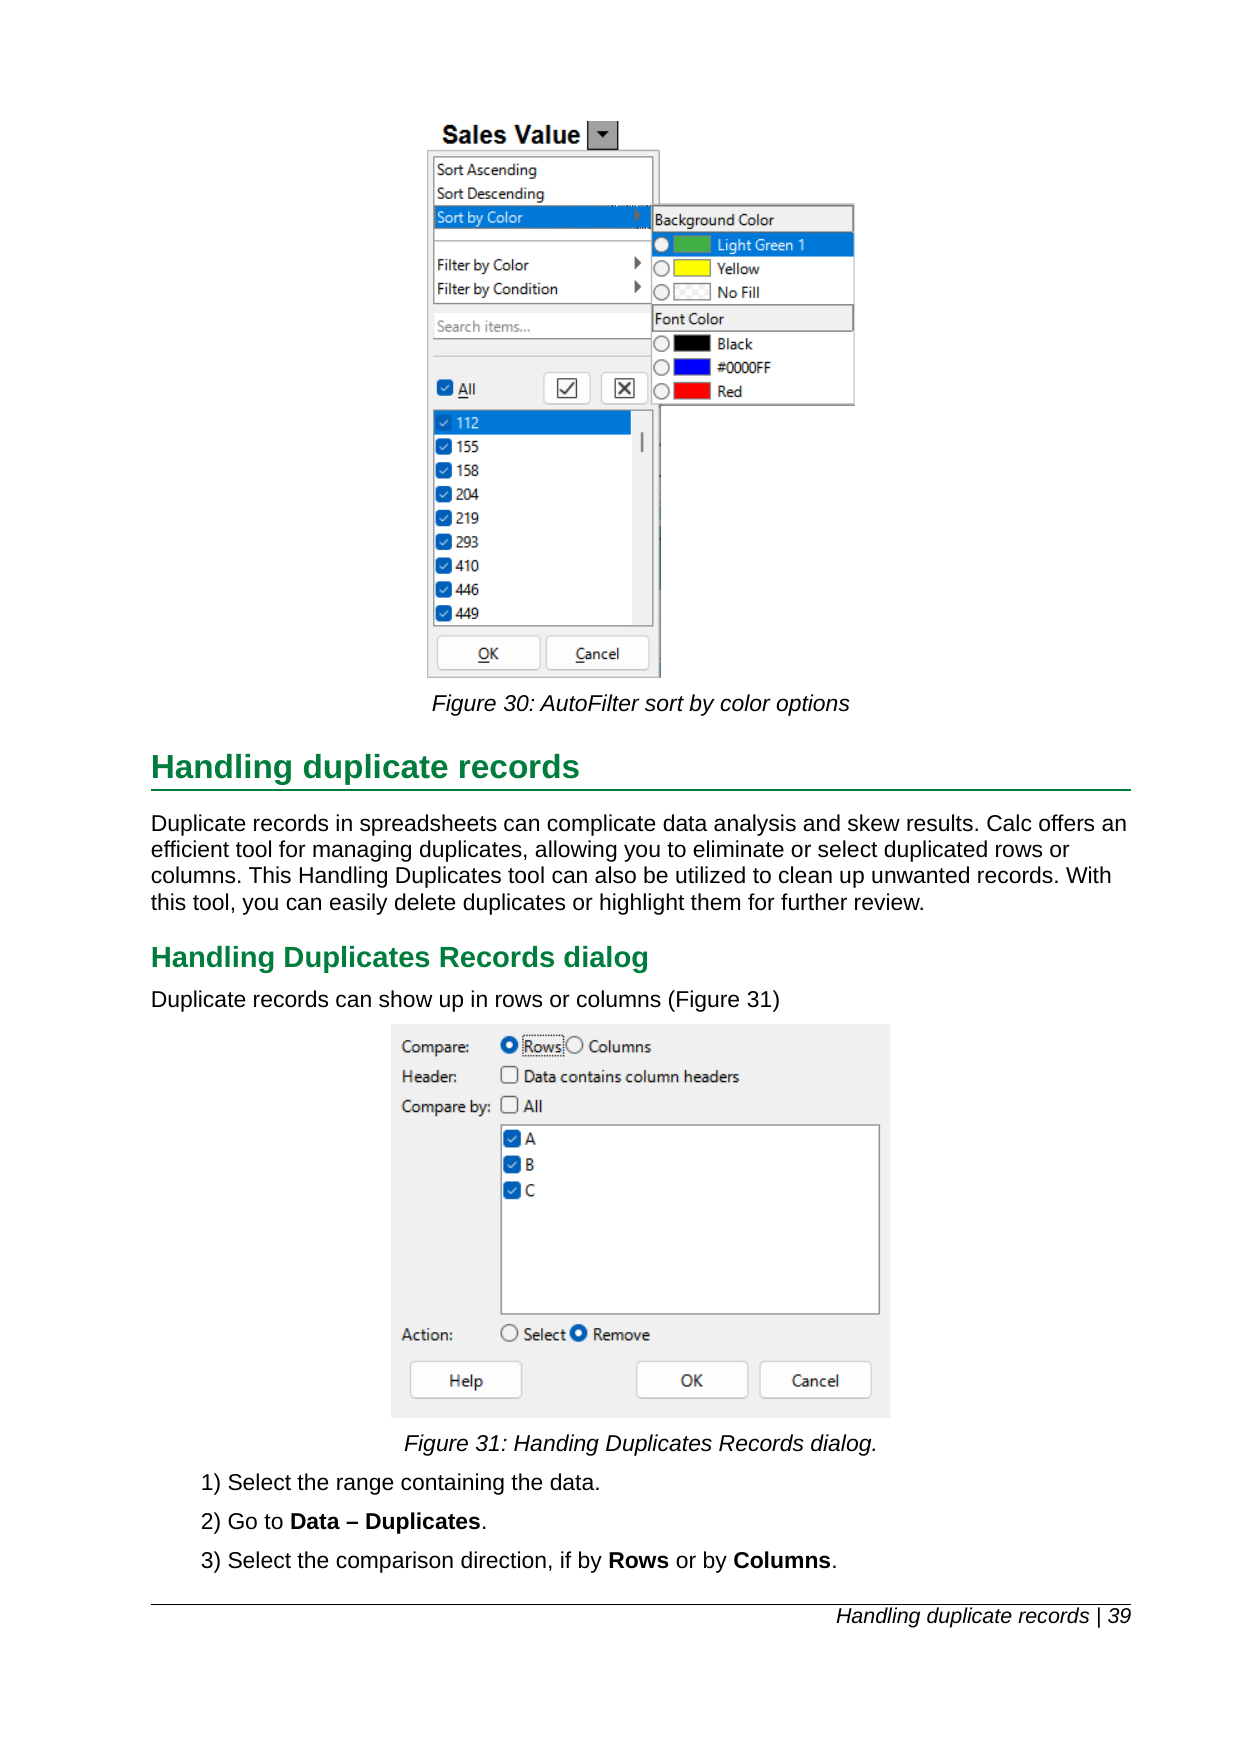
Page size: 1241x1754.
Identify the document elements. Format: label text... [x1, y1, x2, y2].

list Select the range containing the data. [227, 1469, 1131, 1495]
subtitle Handling Duplicates Records dialog [151, 940, 1131, 973]
subtitle Handling duplicate records [151, 747, 1131, 789]
text Duplicate records in spreadsheets can complicate data analysis and skew results. Calc offers an efficient tool for managing duplicates, allowing you to eliminate or select duplicated rows or columns. This Handling Duplicates tool can also be utilized to clean up unwanted records. With this tool, you can easily delete duplicates or highlight them for further review. [151, 810, 1131, 915]
list Select the comparison direction, if by Rows or by Columns. [227, 1547, 1131, 1573]
text Figure 30: AutoFilter sort by color options [151, 690, 1131, 716]
picture [427, 121, 855, 678]
picture [391, 1024, 891, 1418]
list Go to Data – Duplicates. [227, 1508, 1131, 1534]
text Figure 31: Handing Duplicates Records dialog. [151, 1430, 1131, 1457]
text Duplicate records can show up in rows or columns (Figure 31) [151, 986, 1131, 1012]
